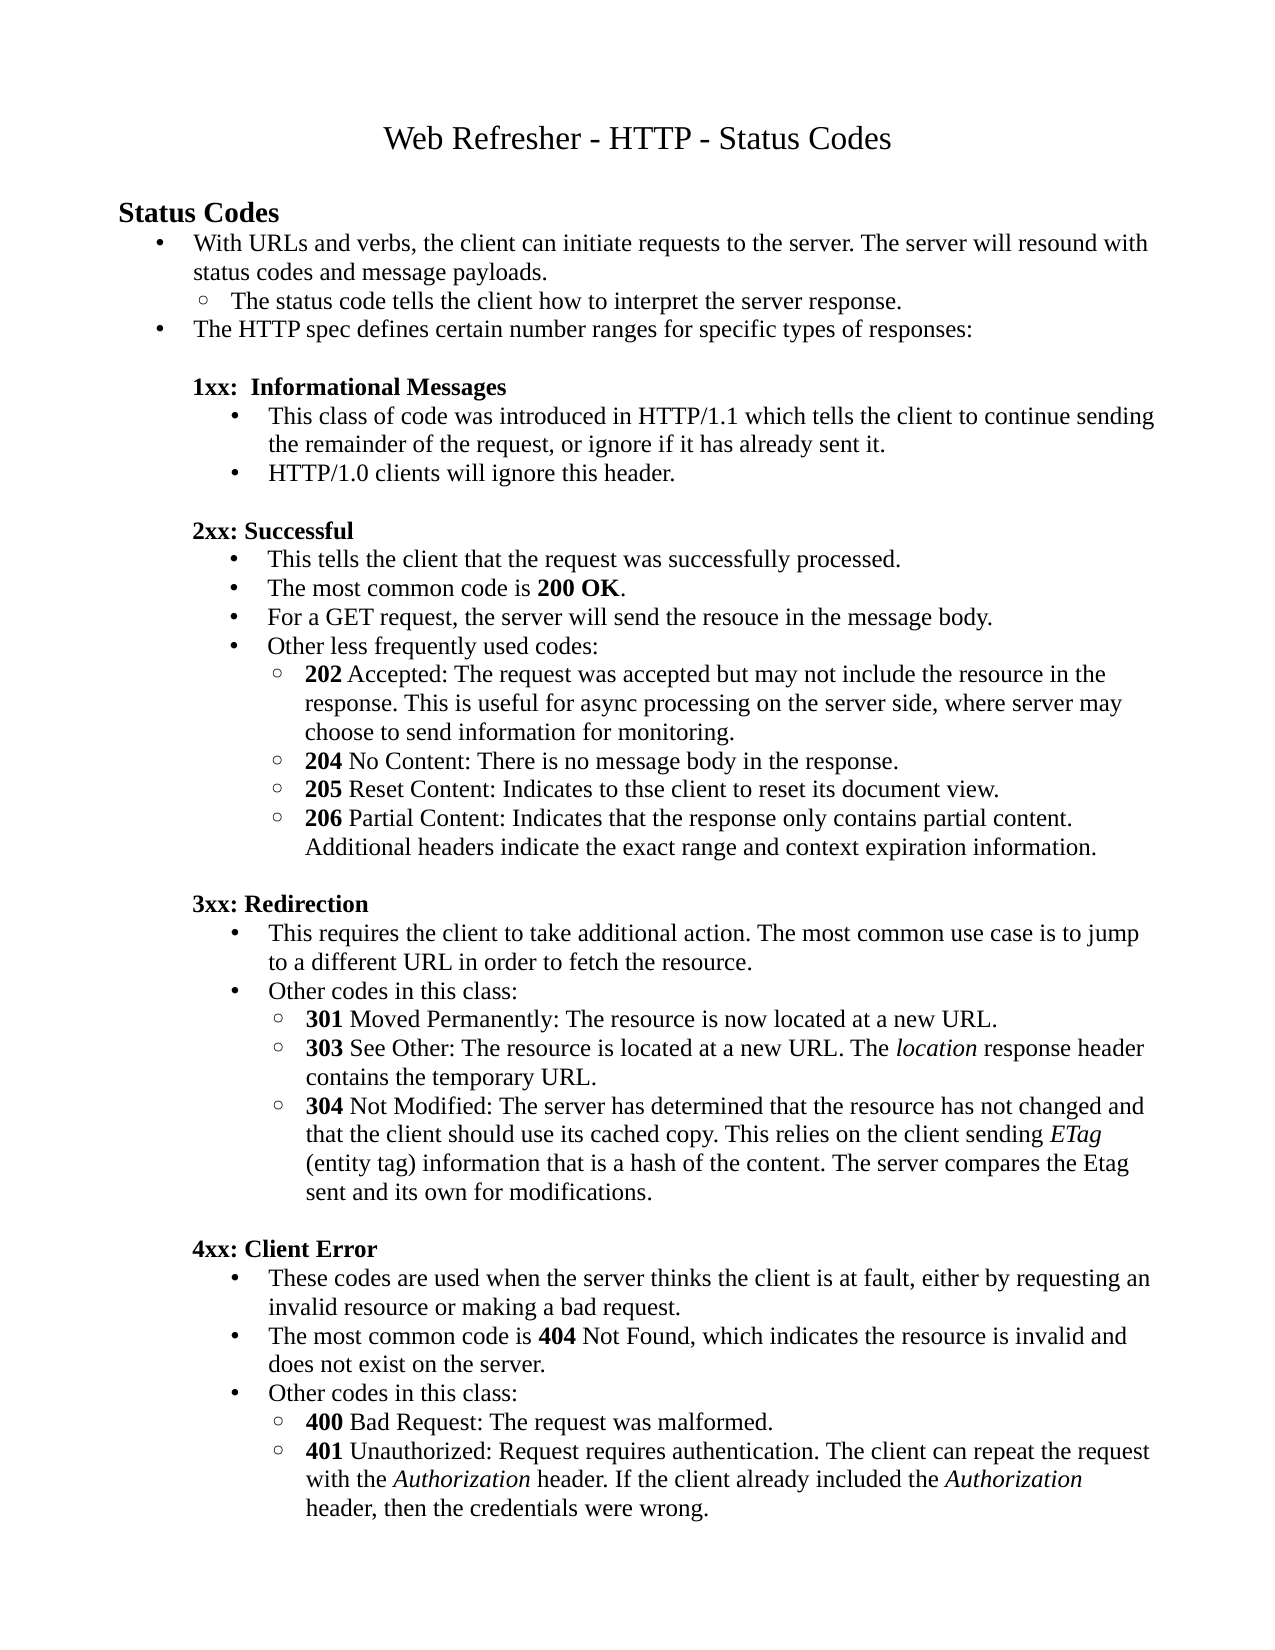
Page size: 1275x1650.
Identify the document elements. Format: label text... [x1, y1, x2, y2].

list Other codes in this class: [231, 976, 1157, 1004]
list 204 No Content: There is no message body in the response. [267, 746, 1157, 774]
list 400 Bad Request: The request was malformed. [268, 1407, 1157, 1436]
list 401 Unauthorized: Request requires authentication. The client can repeat the request with the Authorization header. If the client already included the Authorization header, then the credentials were wrong. [268, 1436, 1157, 1522]
text 3xx: Redirection [118, 889, 1157, 918]
list This tells the client that the request was successfully processed. [229, 544, 1157, 573]
text 4xx: Client Error [118, 1234, 1157, 1263]
list This requires the client to take additional action. The most common use case is to jump to a different URL in order to fetch the resource. [231, 918, 1157, 976]
list 304 Not Modified: The server has determined that the resource has not changed and that the client should use its cached copy. This relies on the client sending ETag (entity tag) information that is a hash of the content. The server compares the Etag sent and its own for modifications. [268, 1091, 1157, 1206]
list The most common code is 404 Not Found, which indicates the resource is invalid and does not exist on the server. [231, 1321, 1157, 1378]
list 303 See Other: The resource is located at a new URL. The location response header contains the temporary URL. [268, 1033, 1157, 1091]
list These codes are used when the server thinks the client is at fault, either by requesting an invalid resource or making a bad request. [231, 1263, 1157, 1321]
text Web Refresher - HTTP - Status Codes [118, 118, 1157, 156]
list 301 Moved Permanently: The resource is now located at a new URL. [268, 1004, 1157, 1033]
text Status Codes [118, 195, 1157, 228]
list The HTTP spec defines certain number ranges for specific types of responses: [156, 314, 1157, 343]
list 206 Partial Content: Indicates that the response only contains partial content. Additional headers indicate the exact range and context expiration information. [267, 803, 1157, 861]
list 202 Accepted: The request was accepted but may not include the resource in the response. This is useful for async processing on the server side, where server may choose to send information for monitoring. [267, 659, 1157, 746]
text 1xx: Informational Messages [118, 372, 1157, 401]
list Other less frequently used codes: [229, 631, 1157, 659]
list The most common code is 200 OK. [229, 573, 1157, 602]
list Other codes in this class: [231, 1378, 1157, 1407]
list This class of code was introduced in HTTP/1.1 which tells the client to continue sending the remainder of the request, or ignore if it has already sent it. [231, 401, 1157, 458]
list With URLs and verbs, the client can initiate requests to the server. The server will resound with status codes and message payloads. [156, 228, 1157, 286]
list The status code tells the client how to interpret the server response. [193, 286, 1157, 314]
list For a GET request, the server will send the resouce in the message body. [229, 602, 1157, 631]
list HTTP/1.0 clients will ignore this header. [231, 458, 1157, 487]
list 205 Reset Content: Indicates to thse client to reset its document view. [267, 774, 1157, 803]
text 2xx: Successful [118, 516, 1157, 544]
